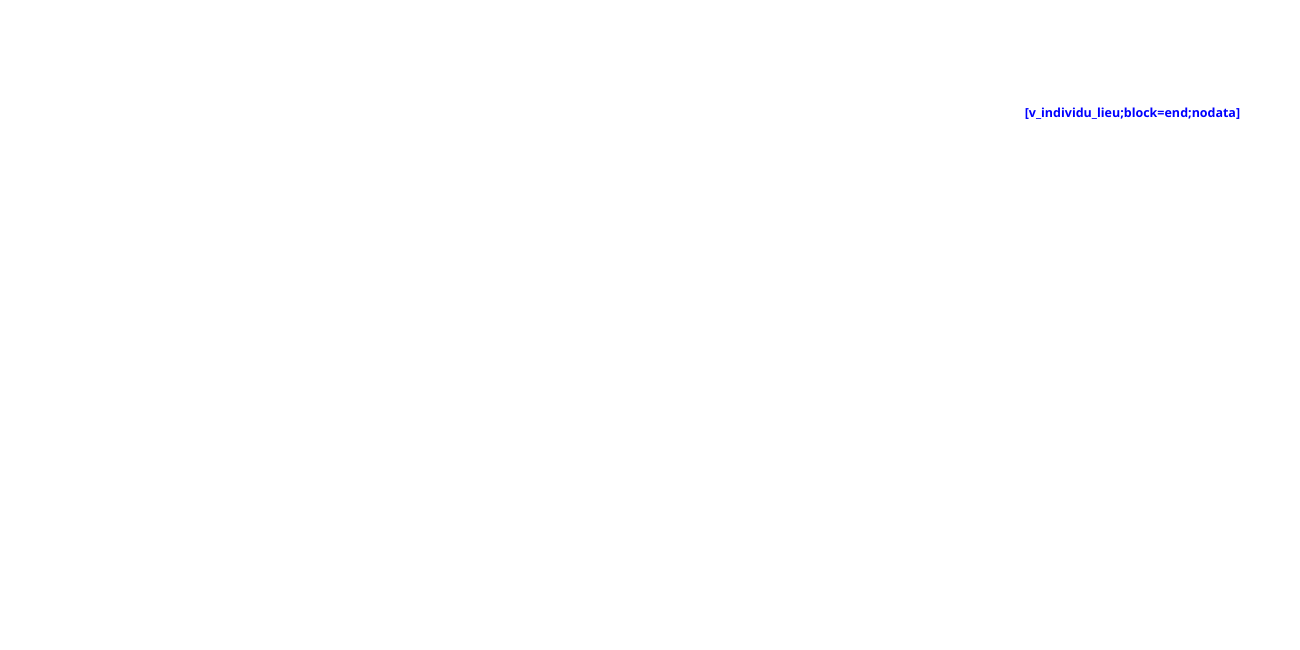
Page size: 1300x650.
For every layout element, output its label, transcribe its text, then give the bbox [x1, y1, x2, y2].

text [v_individu_lieu;block=end;nodata] [318, 104, 1240, 122]
